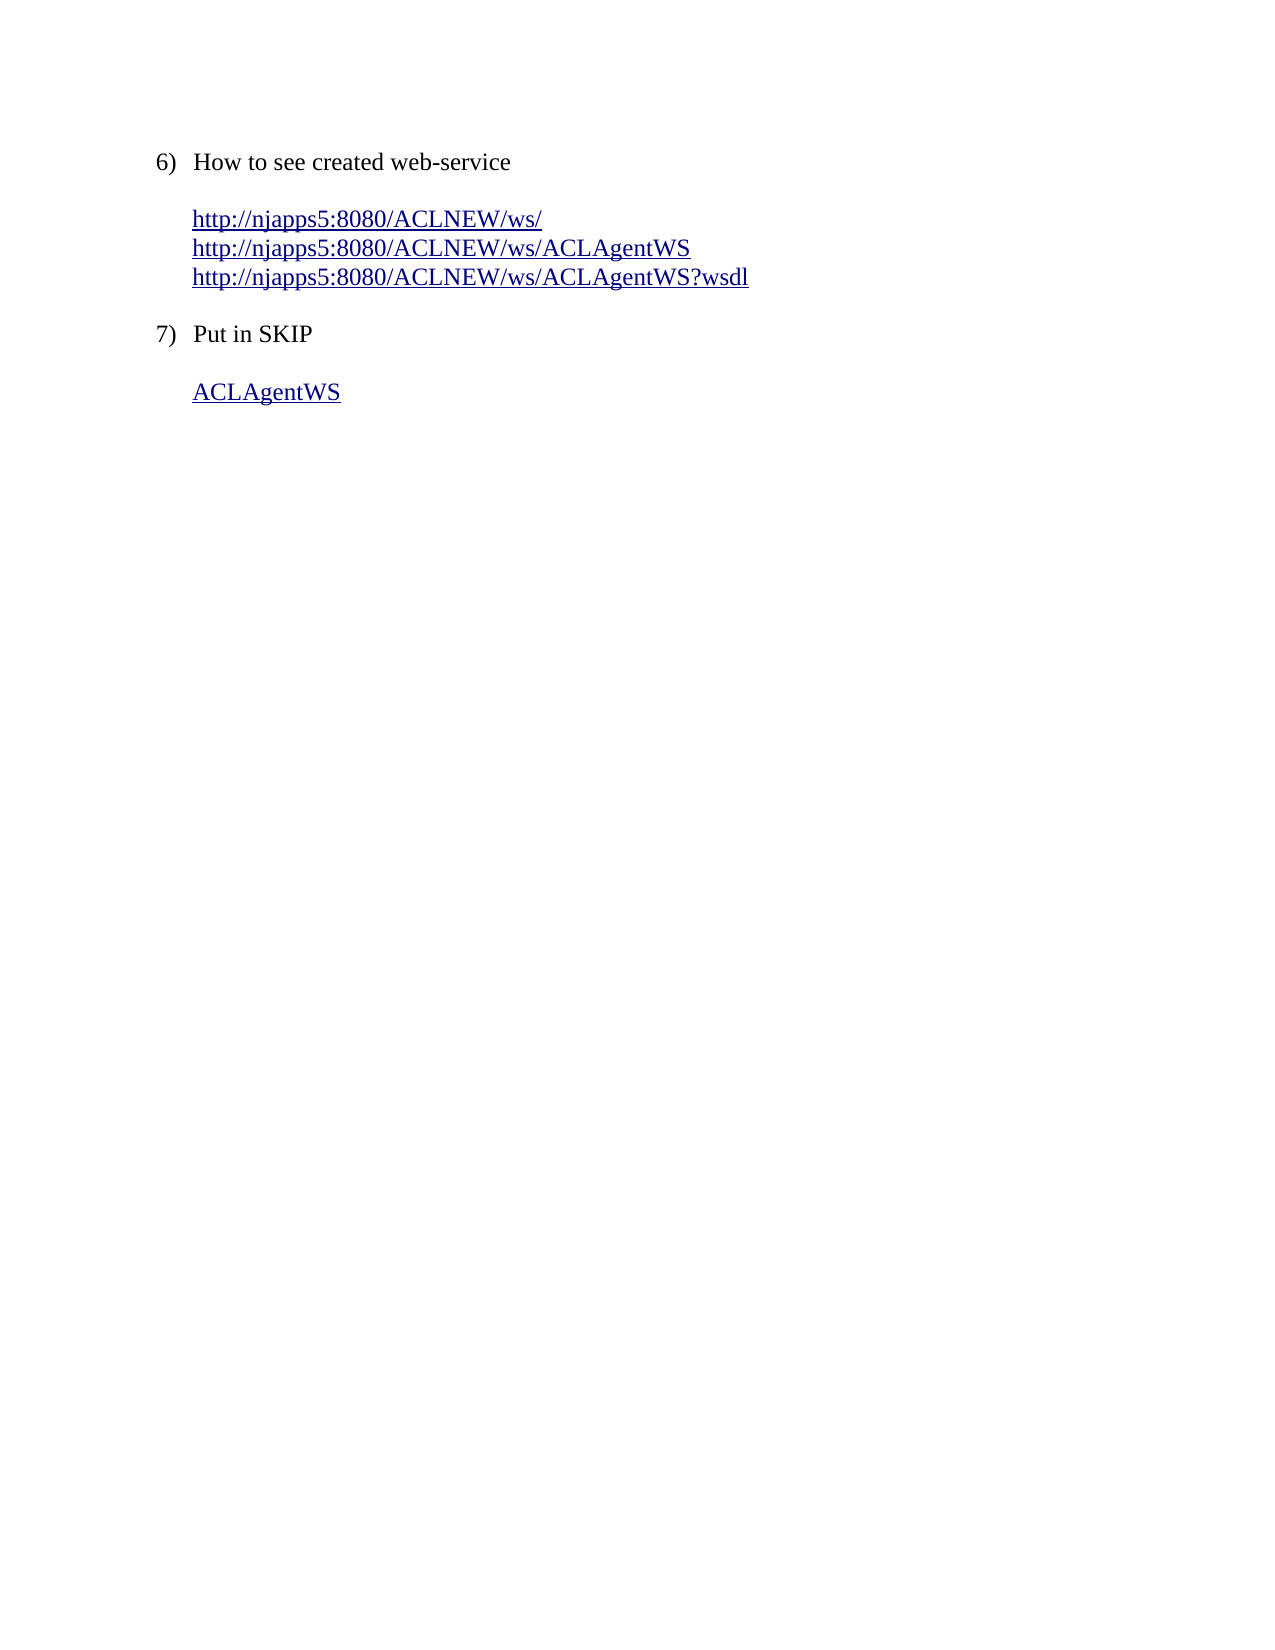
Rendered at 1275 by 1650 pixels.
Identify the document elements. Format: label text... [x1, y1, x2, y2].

list How to see created web-service [156, 147, 1157, 176]
text ACLAgentWS [118, 377, 1157, 406]
text http://njapps5:8080/ACLNEW/ws/ACLAgentWS [118, 233, 1157, 262]
text http://njapps5:8080/ACLNEW/ws/ACLAgentWS?wsdl [118, 262, 1157, 291]
list Put in SKIP [156, 319, 1157, 348]
text http://njapps5:8080/ACLNEW/ws/ [118, 204, 1157, 233]
